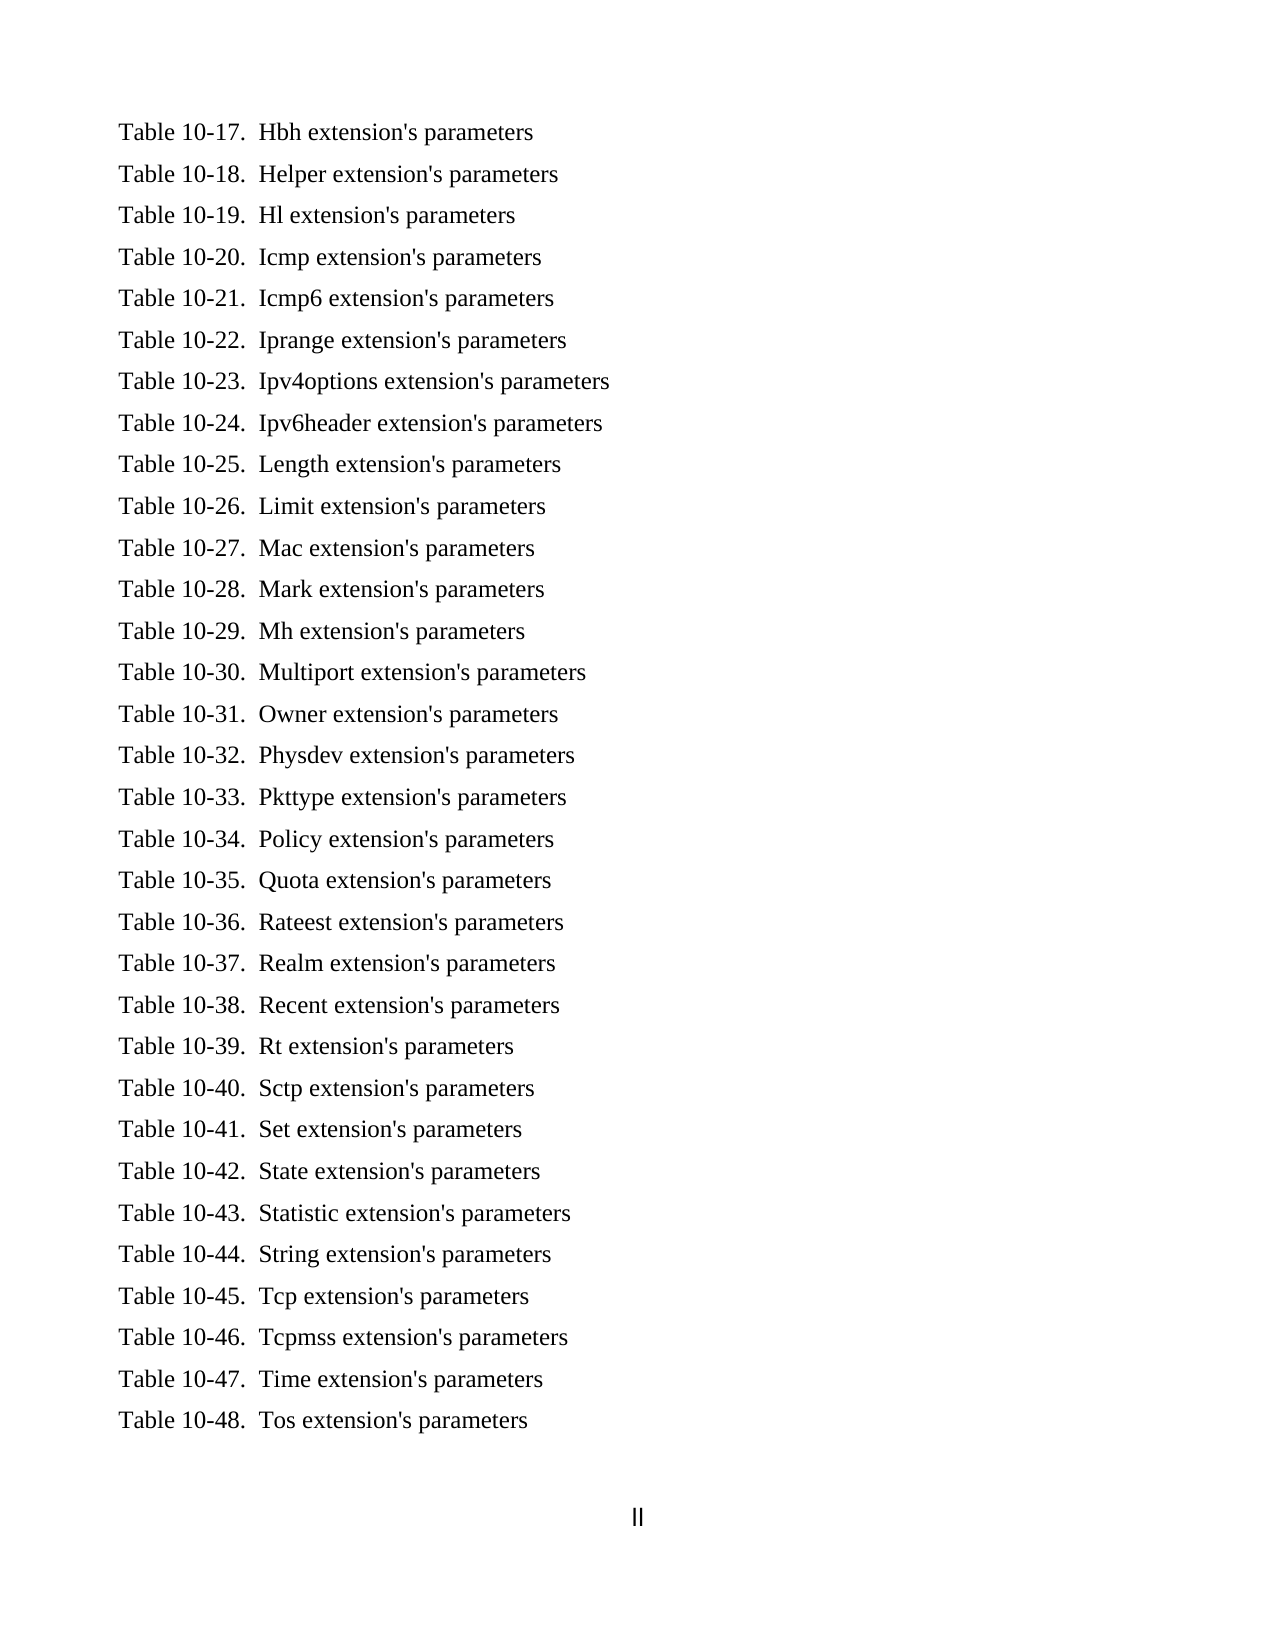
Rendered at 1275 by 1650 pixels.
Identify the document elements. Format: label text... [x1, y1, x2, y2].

text Table 10-46. Tcpmss extension's parameters [118, 1323, 1157, 1351]
text Table 10-30. Multiport extension's parameters [118, 658, 1157, 686]
text Table 10-31. Owner extension's parameters [118, 700, 1157, 728]
text Table 10-32. Physdev extension's parameters [118, 742, 1157, 769]
text Table 10-17. Hbh extension's parameters [118, 118, 1157, 146]
text Table 10-27. Mac extension's parameters [118, 534, 1157, 561]
text Table 10-28. Mark extension's parameters [118, 575, 1157, 603]
text Table 10-48. Tos extension's parameters [118, 1407, 1157, 1434]
text Table 10-18. Helper extension's parameters [118, 160, 1157, 187]
text Table 10-37. Realm extension's parameters [118, 949, 1157, 977]
text Table 10-25. Length extension's parameters [118, 451, 1157, 478]
text Table 10-33. Pkttype extension's parameters [118, 783, 1157, 811]
text Table 10-44. String extension's parameters [118, 1240, 1157, 1268]
text Table 10-38. Recent extension's parameters [118, 991, 1157, 1019]
text Table 10-45. Tcp extension's parameters [118, 1282, 1157, 1309]
text Table 10-35. Quota extension's parameters [118, 866, 1157, 894]
text Table 10-40. Sctp extension's parameters [118, 1074, 1157, 1102]
text Table 10-34. Policy extension's parameters [118, 825, 1157, 852]
text Table 10-24. Ipv6header extension's parameters [118, 409, 1157, 437]
text Table 10-47. Time extension's parameters [118, 1365, 1157, 1393]
text Table 10-23. Ipv4options extension's parameters [118, 367, 1157, 395]
text Table 10-20. Icmp extension's parameters [118, 243, 1157, 271]
text Table 10-22. Iprange extension's parameters [118, 326, 1157, 354]
text Table 10-36. Rateest extension's parameters [118, 908, 1157, 936]
text Table 10-43. Statistic extension's parameters [118, 1199, 1157, 1226]
text Table 10-26. Limit extension's parameters [118, 492, 1157, 520]
text Table 10-42. State extension's parameters [118, 1157, 1157, 1185]
text Table 10-41. Set extension's parameters [118, 1116, 1157, 1143]
text Table 10-21. Icmp6 extension's parameters [118, 284, 1157, 312]
text Table 10-29. Mh extension's parameters [118, 617, 1157, 644]
text Table 10-39. Rt extension's parameters [118, 1032, 1157, 1060]
text Table 10-19. Hl extension's parameters [118, 201, 1157, 229]
